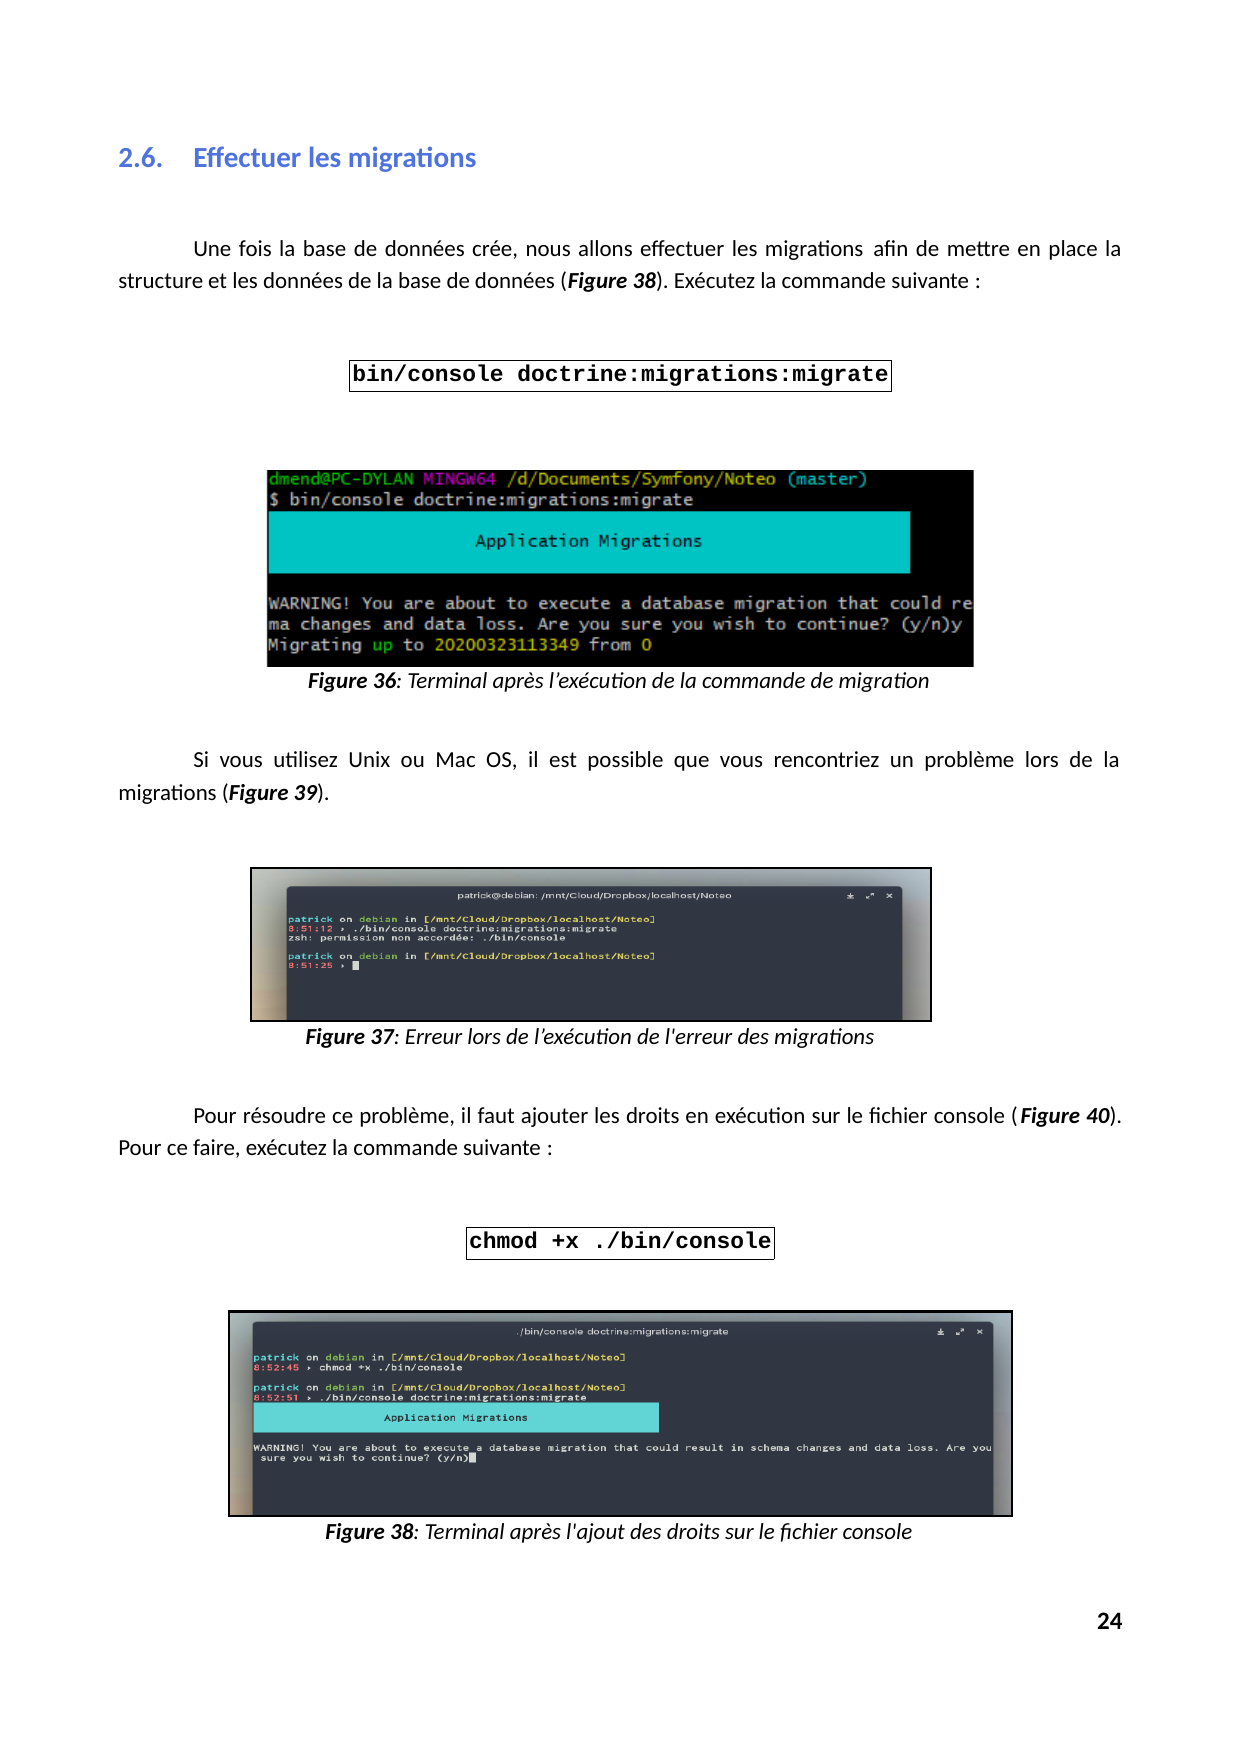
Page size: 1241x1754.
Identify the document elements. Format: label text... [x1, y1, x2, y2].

text Figure 36: Terminal après l’exécution de la commande de migration [267, 667, 973, 694]
text Pour résoudre ce problème, il faut ajouter les droits en exécution sur le fichier console (Figure 40). Pour ce faire, exécutez la commande suivante : [118, 1101, 1122, 1161]
text [118, 1227, 466, 1259]
text chmod +x ./bin/console [467, 1228, 774, 1259]
subtitle Effectuer les migrations [118, 139, 1122, 174]
text Figure 38: Terminal après l'ajout des droits sur le fichier console [227, 1311, 1013, 1545]
text bin/console doctrine:migrations:migrate [118, 359, 891, 392]
text [892, 359, 1122, 392]
text Si vous utilisez Unix ou Mac OS, il est possible que vous rencontriez un problème lors de la migrations (Figure 39). [118, 745, 1122, 806]
picture [230, 1313, 1011, 1515]
picture [266, 470, 974, 667]
text [775, 1227, 1122, 1259]
text Une fois la base de données crée, nous allons effectuer les migrations afin de mettre en place la structure et les données de la base de données (Figure 38). Exécutez la commande suivante : [118, 234, 1122, 294]
picture [252, 869, 930, 1020]
text Figure 37: Erreur lors de l’exécution de l'erreur des migrations [250, 1022, 932, 1050]
